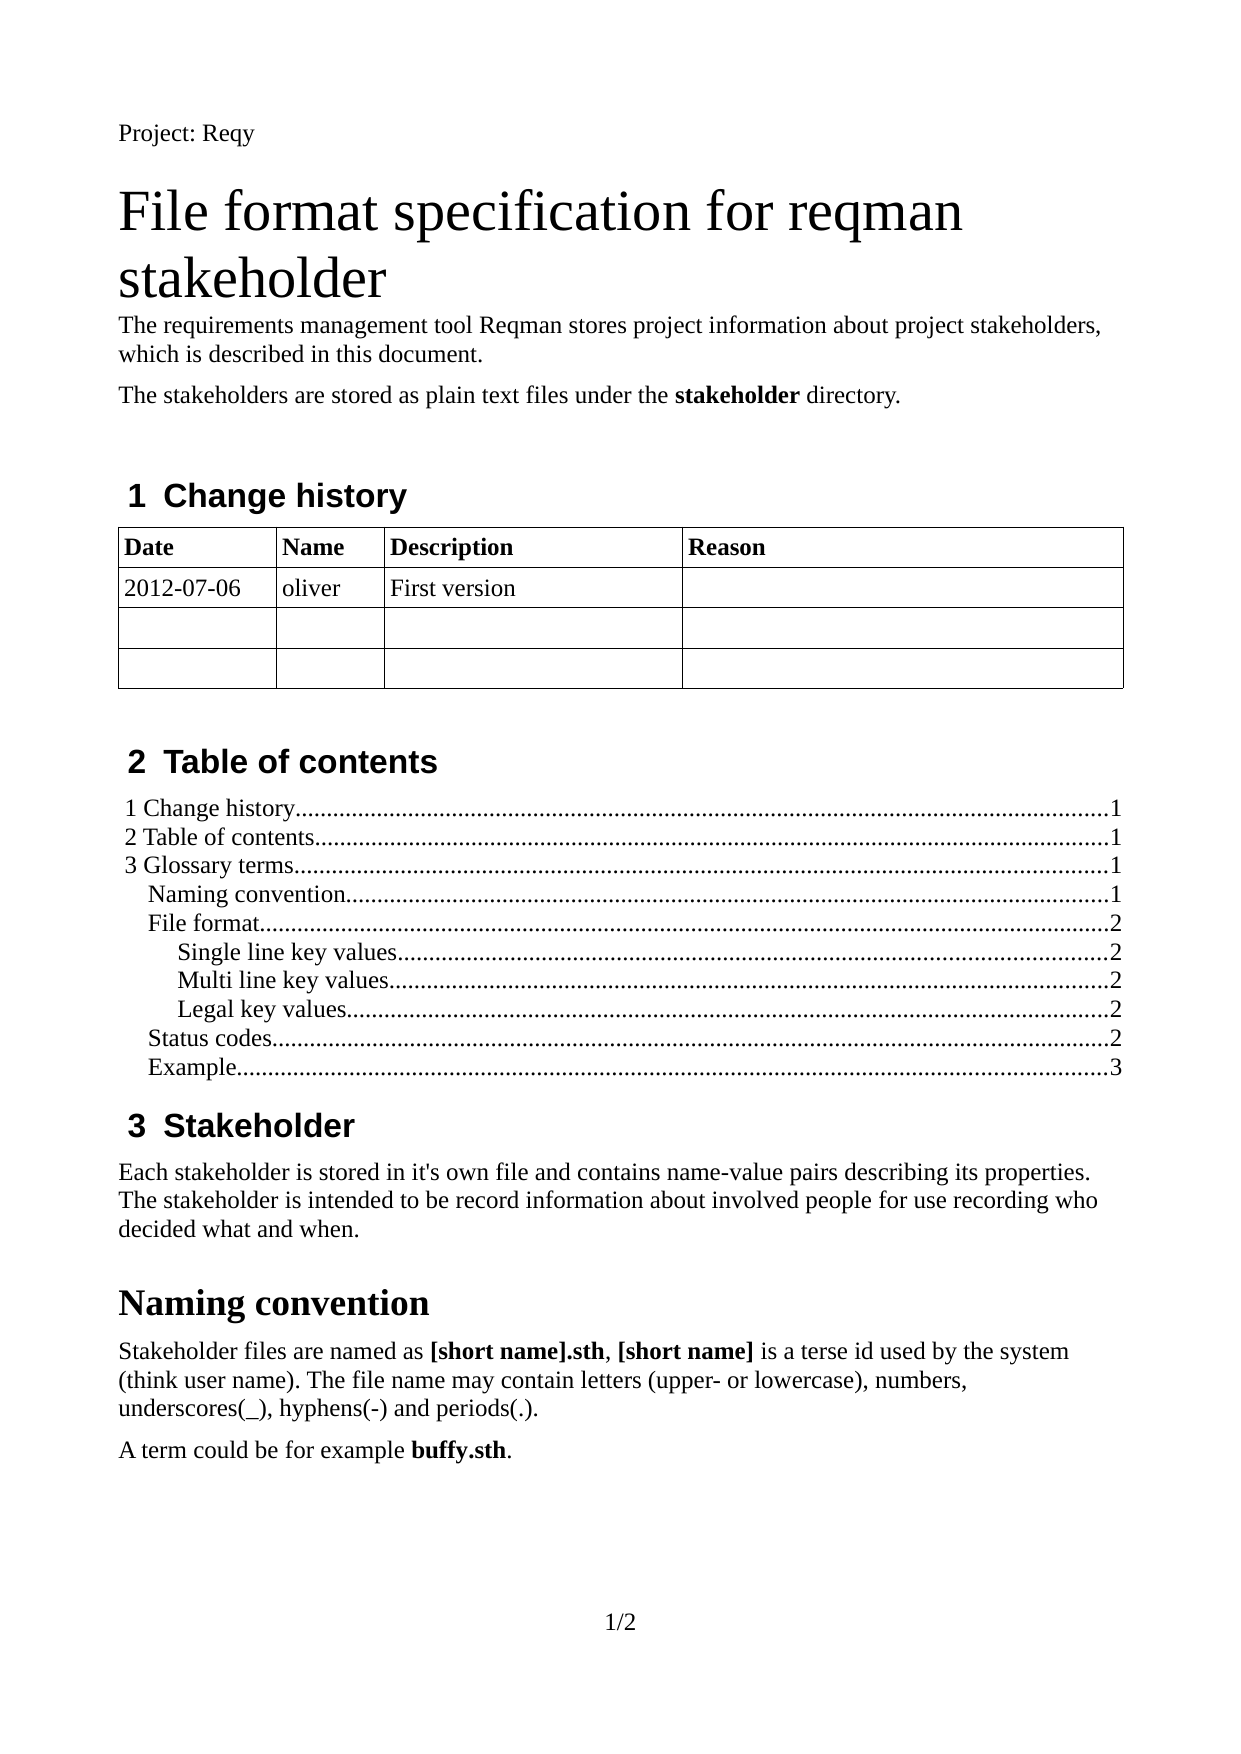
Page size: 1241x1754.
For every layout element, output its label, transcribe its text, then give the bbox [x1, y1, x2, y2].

text 1 Change history 1 [118, 793, 1122, 822]
text File format 2 [148, 908, 1122, 937]
text Status codes 2 [148, 1023, 1122, 1052]
text A term could be for example buffy.sth. [118, 1435, 1122, 1463]
table_header Reason [683, 528, 1123, 567]
text Multi line key values 2 [177, 965, 1122, 994]
table_header Name [277, 528, 384, 567]
text Naming convention 1 [148, 879, 1122, 908]
table_cell [683, 649, 1123, 688]
text 2 Table of contents 1 [118, 822, 1122, 850]
text 3 Glossary terms 1 [118, 850, 1122, 879]
text The stakeholders are stored as plain text files under the stakeholder directory. [118, 381, 1122, 409]
subtitle Stakeholder [118, 1105, 1122, 1144]
text Legal key values 2 [177, 994, 1122, 1023]
table_cell [385, 649, 682, 688]
text Each stakeholder is stored in it's own file and contains name-value pairs describing its properties. The stakeholder is intended to be record information about involved people for use recording who decided what and when. [118, 1157, 1122, 1243]
subtitle Naming convention [118, 1280, 1122, 1323]
table_cell [683, 568, 1123, 607]
table_cell [277, 649, 384, 688]
table_header Description [385, 528, 682, 567]
table_cell [119, 608, 276, 648]
text Single line key values 2 [177, 937, 1122, 965]
subtitle Change history [118, 476, 1122, 514]
text File format specification for reqman stakeholder [118, 176, 1122, 311]
table_cell [385, 608, 682, 648]
table_cell 2012-07-06 [119, 568, 276, 607]
table_cell [119, 649, 276, 688]
text Stakeholder files are named as [short name].sth, [short name] is a terse id used by the system (think user name). The file name may contain letters (upper- or lowercase), numbers, underscores(_), hyphens(-) and periods(.). [118, 1336, 1122, 1422]
text Example 3 [148, 1052, 1122, 1080]
table_cell [277, 608, 384, 648]
table_cell First version [385, 568, 682, 607]
text The requirements management tool Reqman stores project information about project stakeholders, which is described in this document. [118, 311, 1122, 368]
table_header Date [119, 528, 276, 567]
table_cell oliver [277, 568, 384, 607]
table_cell [683, 608, 1123, 648]
subtitle Table of contents [118, 742, 1122, 780]
